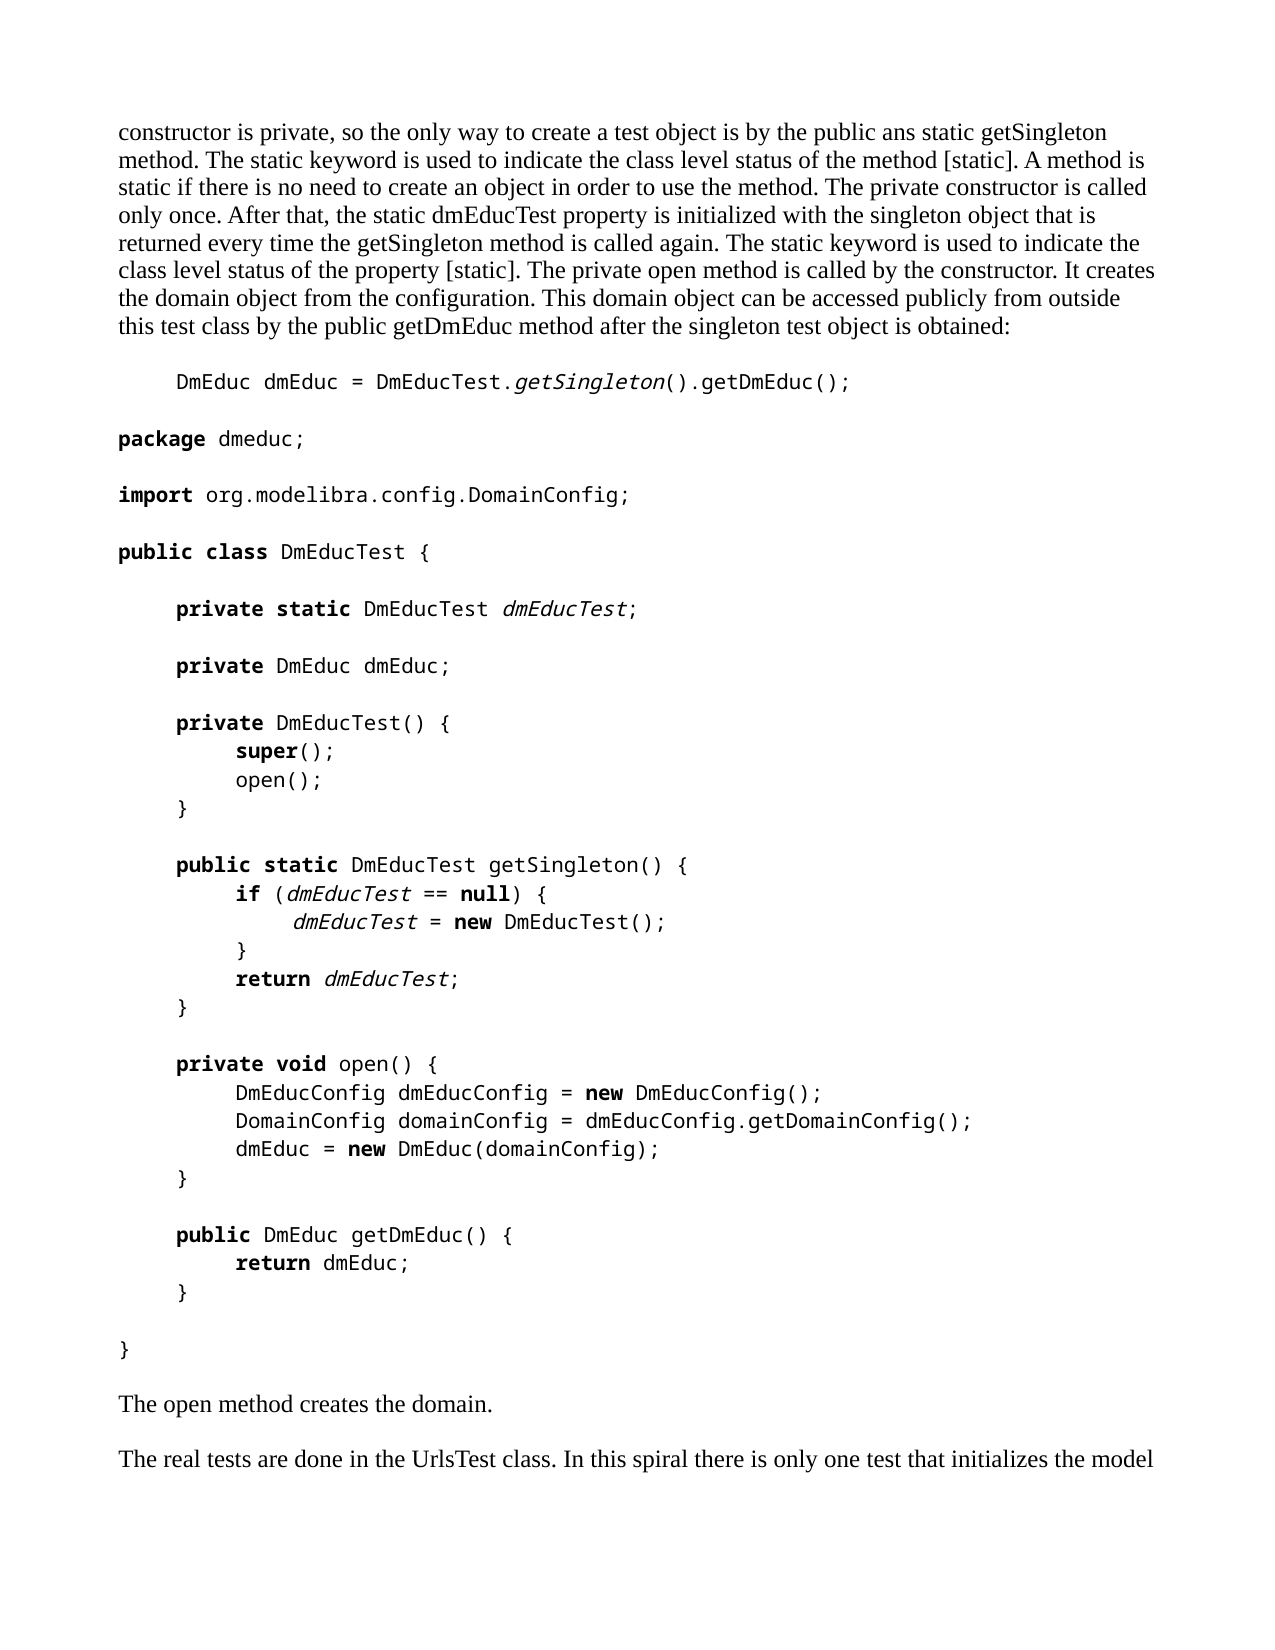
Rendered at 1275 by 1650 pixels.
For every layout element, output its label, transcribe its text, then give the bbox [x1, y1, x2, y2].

text open(); [118, 765, 1157, 793]
text if (dmEducTest == null) { [118, 879, 1157, 907]
text } [118, 793, 1157, 822]
text } [118, 992, 1157, 1021]
text public static DmEducTest getSingleton() { [118, 850, 1157, 879]
text return dmEduc; [118, 1248, 1157, 1277]
text package dmeduc; [118, 424, 1157, 452]
text constructor is private, so the only way to create a test object is by the public ans static getSingleton method. The static keyword is used to indicate the class level status of the method [static]. A method is static if there is no need to create an object in order to use the method. The private constructor is called only once. After that, the static dmEducTest property is initialized with the singleton object that is returned every time the getSingleton method is called again. The static keyword is used to indicate the class level status of the property [static]. The private open method is called by the constructor. It creates the domain object from the configuration. This domain object can be accessed publicly from outside this test class by the public getDmEduc method after the singleton test object is obtained: [118, 118, 1157, 340]
text public class DmEducTest { [118, 537, 1157, 566]
text return dmEducTest; [118, 964, 1157, 992]
text import org.modelibra.config.DomainConfig; [118, 481, 1157, 509]
text private static DmEducTest dmEducTest; [118, 594, 1157, 623]
text The open method creates the domain. [118, 1390, 1157, 1417]
text super(); [118, 736, 1157, 765]
text private DmEduc dmEduc; [118, 651, 1157, 679]
text DomainConfig domainConfig = dmEducConfig.getDomainConfig(); [118, 1106, 1157, 1134]
text DmEduc dmEduc = DmEducTest.getSingleton().getDmEduc(); [118, 367, 1157, 396]
text } [118, 1334, 1157, 1362]
text } [118, 936, 1157, 964]
text } [118, 1277, 1157, 1305]
text private void open() { [118, 1049, 1157, 1078]
text } [118, 1163, 1157, 1191]
text public DmEduc getDmEduc() { [118, 1220, 1157, 1248]
text dmEducTest = new DmEducTest(); [118, 907, 1157, 936]
text The real tests are done in the UrlsTest class. In this spiral there is only one test that initializes the model [118, 1445, 1157, 1473]
text DmEducConfig dmEducConfig = new DmEducConfig(); [118, 1078, 1157, 1106]
text dmEduc = new DmEduc(domainConfig); [118, 1134, 1157, 1163]
text private DmEducTest() { [118, 708, 1157, 736]
